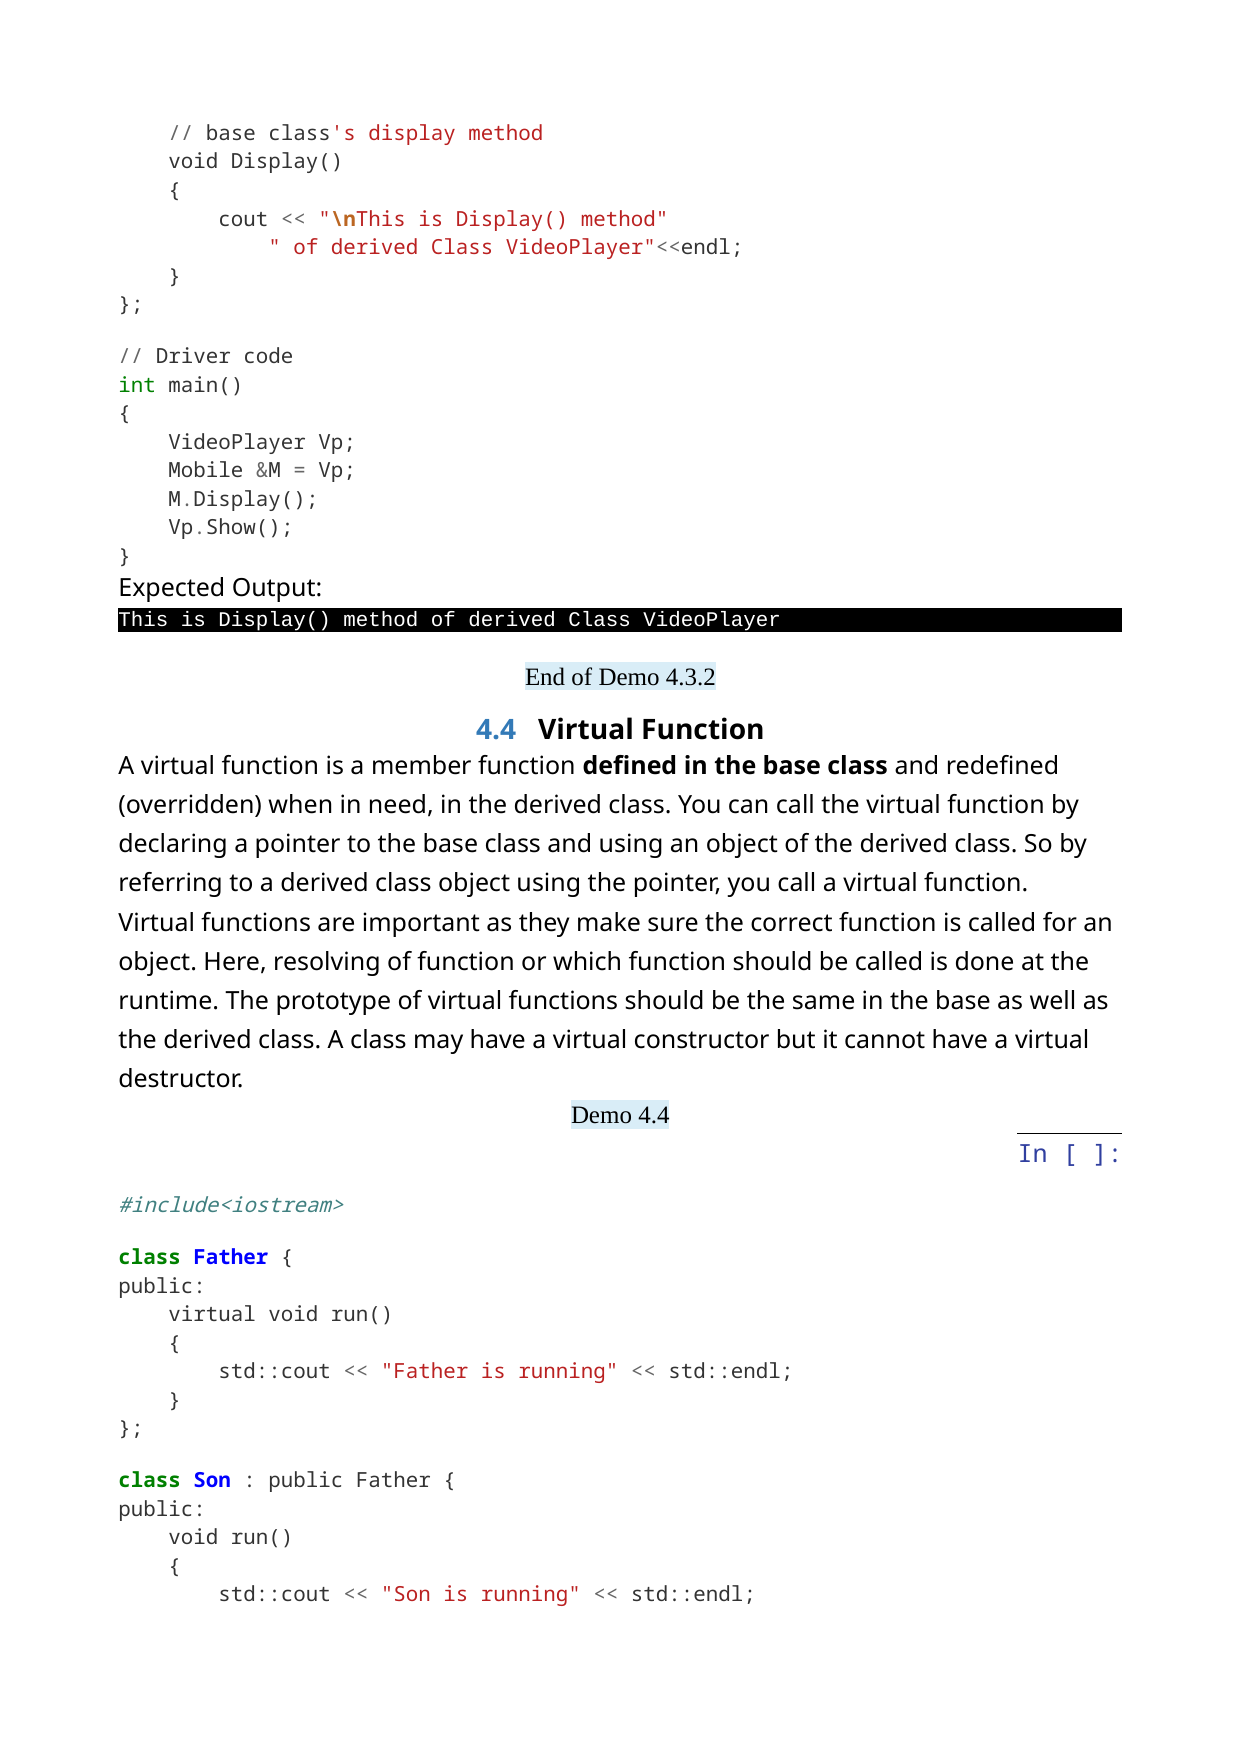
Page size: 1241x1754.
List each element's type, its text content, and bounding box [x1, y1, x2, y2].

text { [118, 398, 1122, 427]
text std::cout << "Son is running" << std::endl; [118, 1579, 1122, 1608]
text Virtual functions are important as they make sure the correct function is called for an object. Here, resolving of function or which function should be called is done at the runtime. The prototype of virtual functions should be the same in the base as well as the derived class. A class may have a virtual constructor but it cannot have a virtual destructor. [118, 904, 1122, 1095]
text A virtual function is a member function defined in the base class and redefined (overridden) when in need, in the derived class. You can call the virtual function by declaring a pointer to the base class and using an object of the derived class. So by referring to a derived class object using the pointer, you call a virtual function. [118, 748, 1122, 899]
text void run() [118, 1522, 1122, 1551]
text Expected Output: [118, 569, 1122, 603]
text Demo 4.4 [118, 1100, 1122, 1129]
text public: [118, 1494, 1122, 1522]
text }; [118, 1413, 1122, 1442]
text int main() [118, 370, 1122, 398]
subtitle 4.4 Virtual Function [118, 709, 1122, 748]
text } [118, 261, 1122, 289]
text // Driver code [118, 341, 1122, 370]
text // base class's display method [118, 118, 1122, 147]
text cout << "\nThis is Display() method" [118, 204, 1122, 232]
text Mobile &M = Vp; [118, 455, 1122, 484]
text void Display() [118, 147, 1122, 175]
text VideoPlayer Vp; [118, 427, 1122, 455]
text End of Demo 4.3.2 [118, 662, 1122, 690]
text public: [118, 1271, 1122, 1299]
text Vp.Show(); [118, 512, 1122, 541]
text { [118, 1328, 1122, 1356]
text M.Display(); [118, 484, 1122, 512]
text This is Display() method of derived Class VideoPlayer [118, 608, 1122, 632]
text virtual void run() [118, 1299, 1122, 1328]
text } [118, 1385, 1122, 1413]
text { [118, 175, 1122, 204]
text " of derived Class VideoPlayer"<<endl; [118, 232, 1122, 261]
text class Son : public Father { [118, 1466, 1122, 1494]
text std::cout << "Father is running" << std::endl; [118, 1356, 1122, 1385]
text } [118, 541, 1122, 569]
text #include<iostream> [118, 1190, 1122, 1219]
text { [118, 1551, 1122, 1579]
text In [ ]: [118, 1133, 1122, 1170]
text }; [118, 289, 1122, 318]
text class Father { [118, 1242, 1122, 1271]
